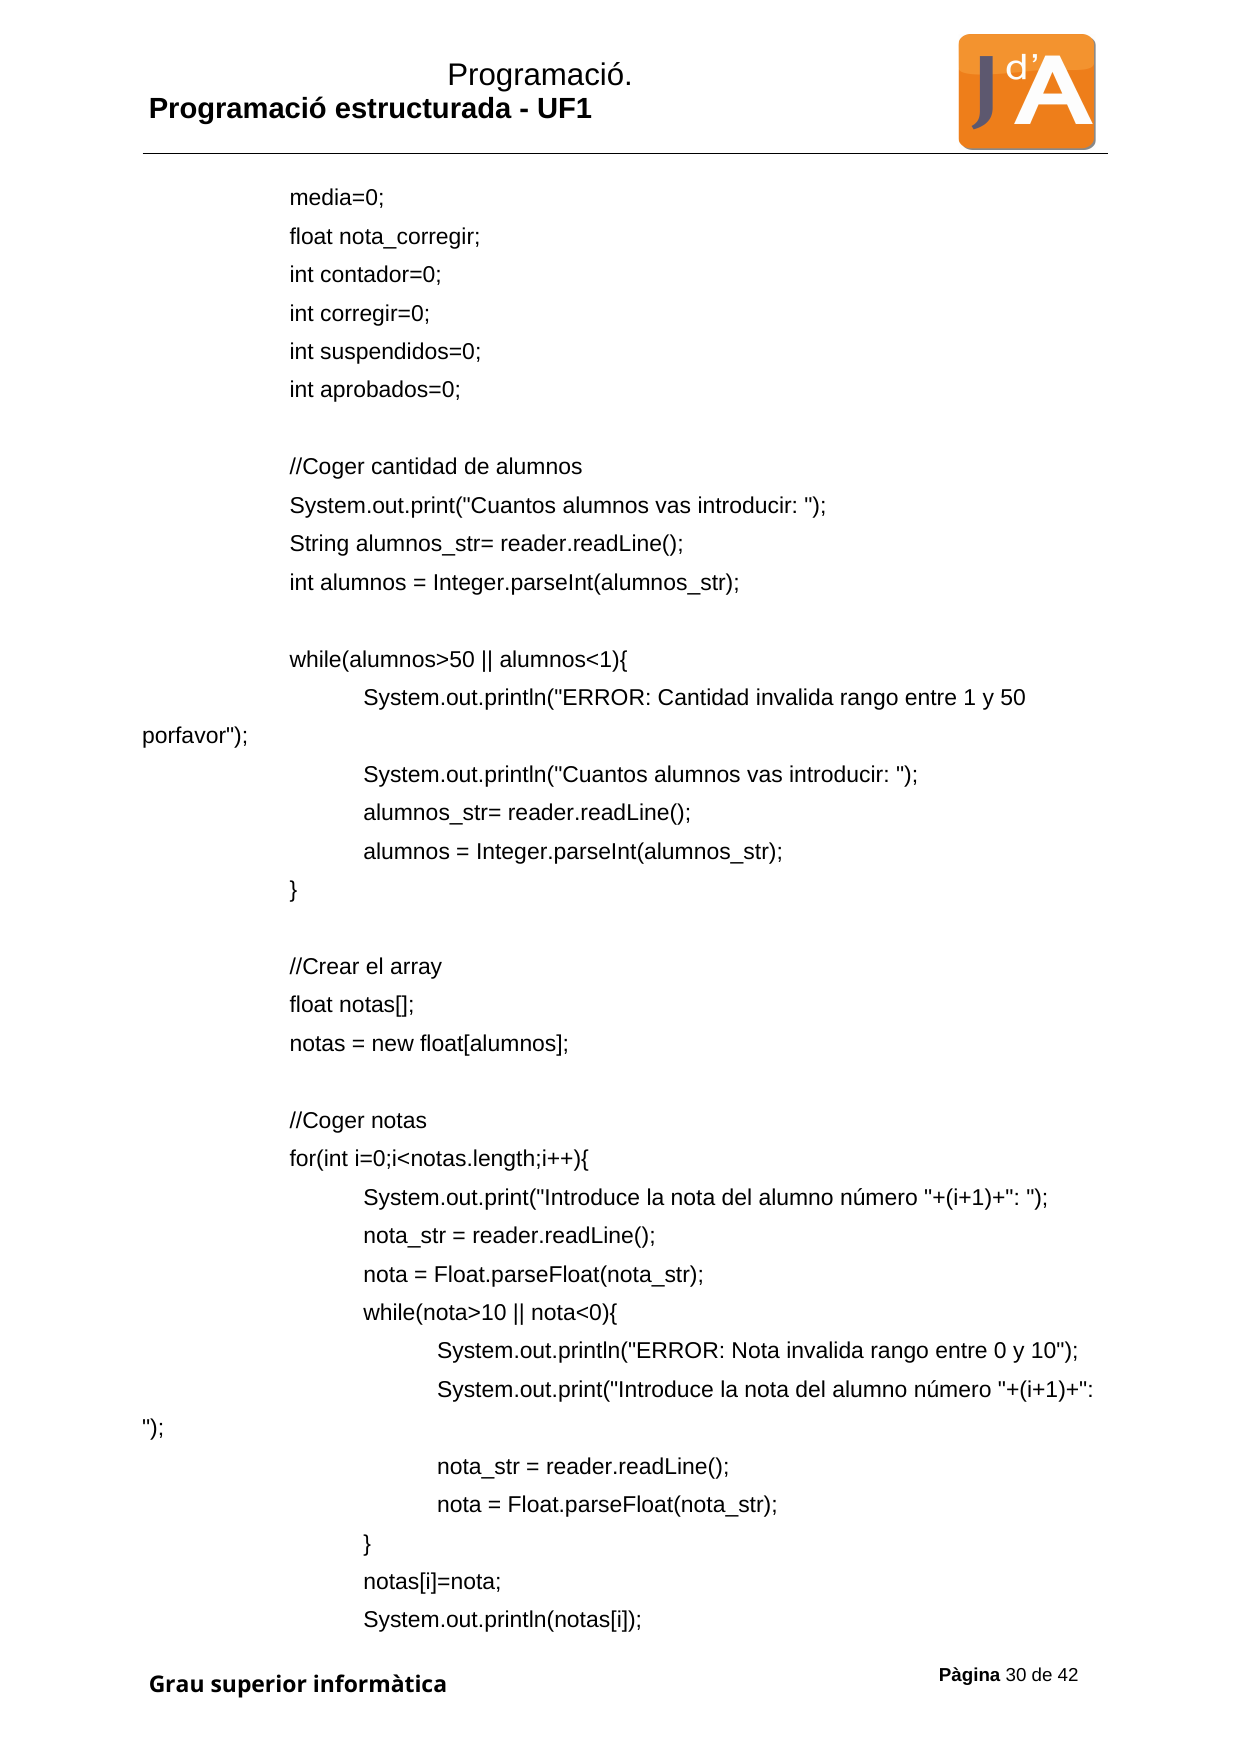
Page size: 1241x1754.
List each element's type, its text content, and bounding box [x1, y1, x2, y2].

text System.out.print("Introduce la nota del alumno número "+(i+1)+": "); [142, 1377, 1107, 1441]
text alumnos = Integer.parseInt(alumnos_str); [142, 838, 1107, 864]
text } [142, 877, 1107, 902]
text String alumnos_str= reader.readLine(); [142, 531, 1107, 557]
text nota_str = reader.readLine(); [142, 1223, 1107, 1248]
text alumnos_str= reader.readLine(); [142, 800, 1107, 826]
text nota = Float.parseFloat(nota_str); [142, 1492, 1107, 1517]
text //Coger notas [142, 1107, 1107, 1133]
text float notas[]; [142, 992, 1107, 1018]
text for(int i=0;i<notas.length;i++){ [142, 1146, 1107, 1172]
text //Coger cantidad de alumnos [142, 454, 1107, 480]
text int alumnos = Integer.parseInt(alumnos_str); [142, 569, 1107, 595]
text System.out.println(notas[i]); [142, 1607, 1107, 1633]
text int contador=0; [142, 262, 1107, 287]
text System.out.println("ERROR: Nota invalida rango entre 0 y 10"); [142, 1338, 1107, 1364]
text while(nota>10 || nota<0){ [142, 1300, 1107, 1325]
text } [142, 1530, 1107, 1556]
text nota = Float.parseFloat(nota_str); [142, 1261, 1107, 1287]
text //Crear el array [142, 954, 1107, 979]
text nota_str = reader.readLine(); [142, 1453, 1107, 1479]
text int corregir=0; [142, 300, 1107, 326]
text int aprobados=0; [142, 377, 1107, 403]
text media=0; [142, 185, 1107, 211]
text int suspendidos=0; [142, 339, 1107, 364]
text while(alumnos>50 || alumnos<1){ [142, 646, 1107, 672]
picture [958, 34, 1096, 150]
text notas[i]=nota; [142, 1569, 1107, 1594]
text System.out.print("Cuantos alumnos vas introducir: "); [142, 492, 1107, 518]
text System.out.print("Introduce la nota del alumno número "+(i+1)+": "); [142, 1184, 1107, 1210]
text float nota_corregir; [142, 223, 1107, 249]
text System.out.println("Cuantos alumnos vas introducir: "); [142, 762, 1107, 787]
text System.out.println("ERROR: Cantidad invalida rango entre 1 y 50 porfavor"); [142, 685, 1107, 749]
text notas = new float[alumnos]; [142, 1031, 1107, 1056]
